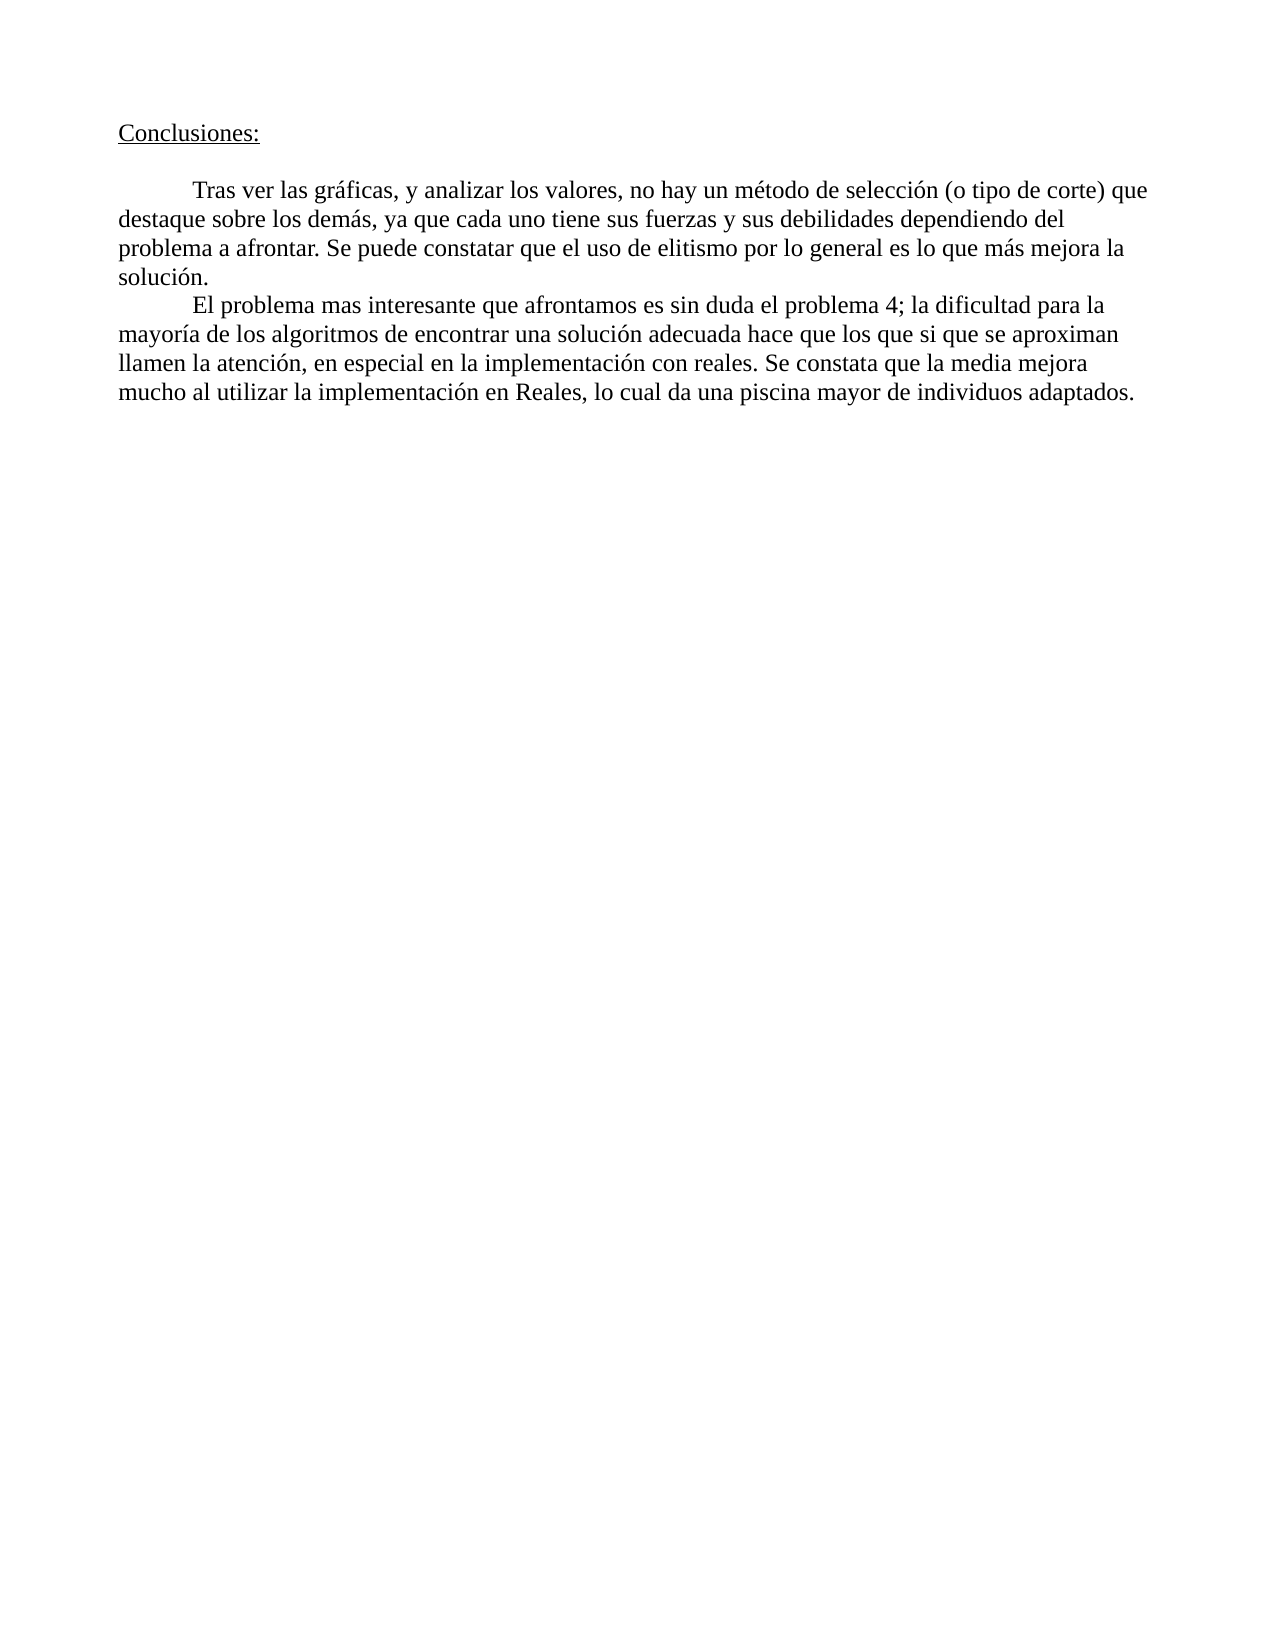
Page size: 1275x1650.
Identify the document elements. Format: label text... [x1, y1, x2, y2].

text El problema mas interesante que afrontamos es sin duda el problema 4; la dificultad para la mayoría de los algoritmos de encontrar una solución adecuada hace que los que si que se aproximan llamen la atención, en especial en la implementación con reales. Se constata que la media mejora mucho al utilizar la implementación en Reales, lo cual da una piscina mayor de individuos adaptados. [118, 291, 1157, 406]
text Tras ver las gráficas, y analizar los valores, no hay un método de selección (o tipo de corte) que destaque sobre los demás, ya que cada uno tiene sus fuerzas y sus debilidades dependiendo del problema a afrontar. Se puede constatar que el uso de elitismo por lo general es lo que más mejora la solución. [118, 176, 1157, 291]
text Conclusiones: [118, 118, 1157, 147]
